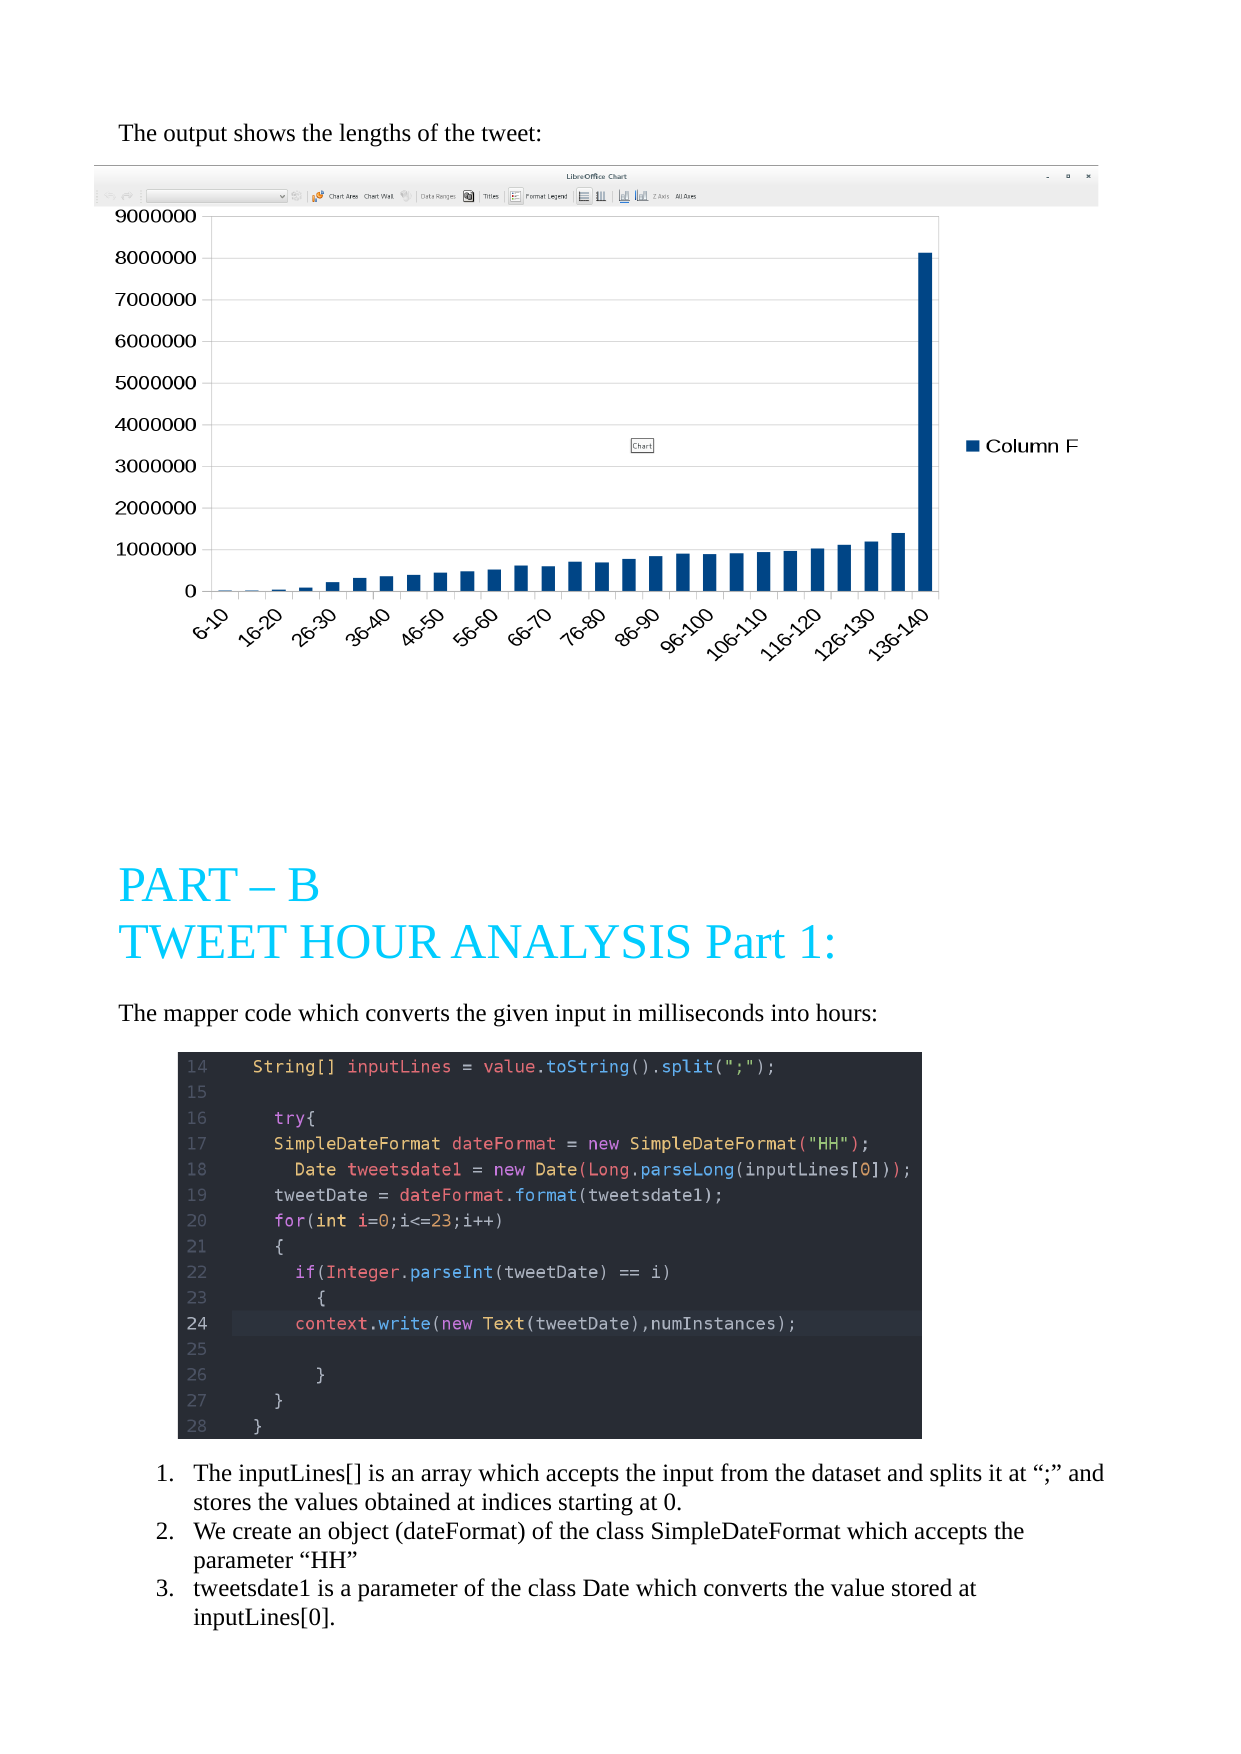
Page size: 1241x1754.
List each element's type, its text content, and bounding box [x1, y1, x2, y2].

list We create an object (dateFormat) of the class SimpleDateFormat which accepts the parameter “HH” [156, 1516, 1122, 1573]
text The mapper code which converts the given input in milliseconds into hours: [118, 998, 1122, 1027]
text TWEET HOUR ANALYSIS Part 1: [118, 912, 1122, 970]
text The output shows the lengths of the tweet: [118, 118, 1122, 147]
picture [177, 1052, 922, 1439]
list The inputLines[] is an array which accepts the input from the dataset and splits it at “;” and stores the values obtained at indices starting at 0. [156, 1458, 1122, 1516]
picture [108, 165, 1099, 683]
text PART – B [118, 855, 1122, 912]
list tweetsdate1 is a parameter of the class Date which converts the value stored at inputLines[0]. [156, 1573, 1122, 1631]
